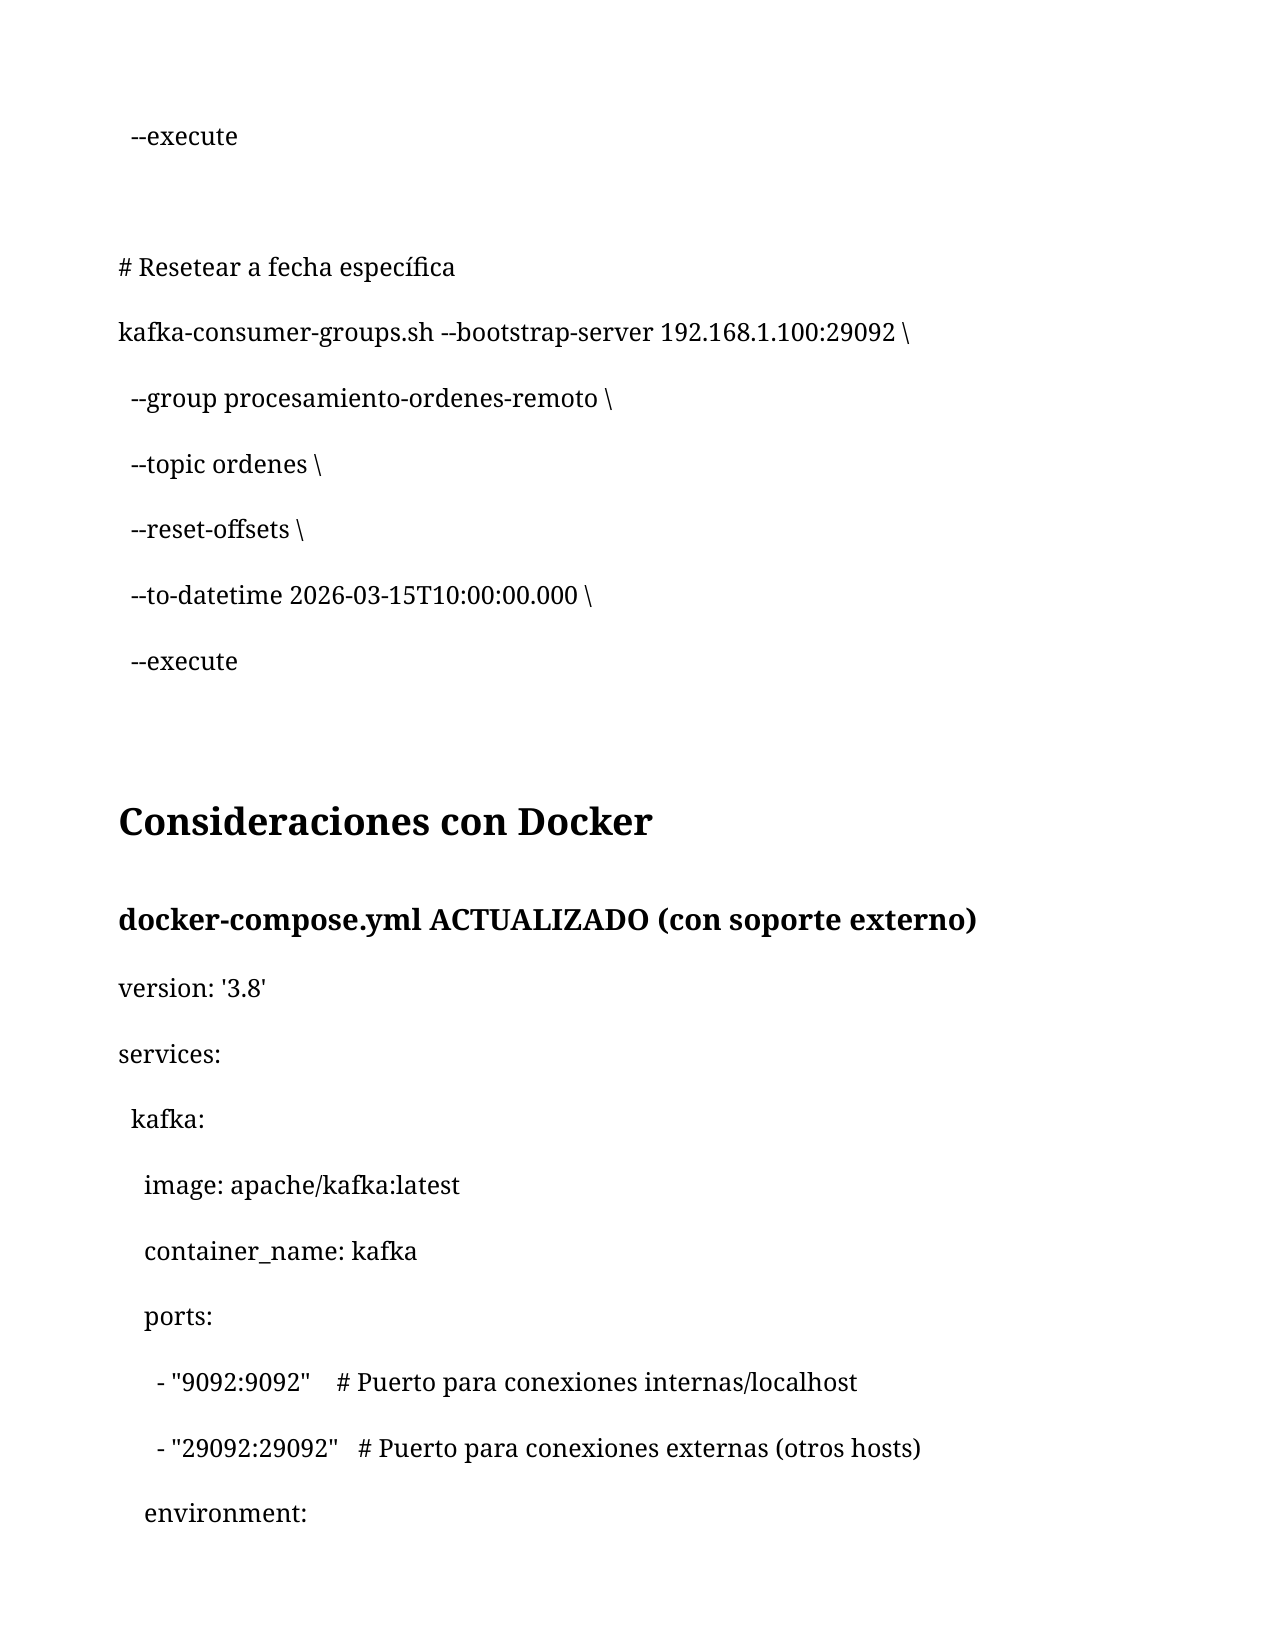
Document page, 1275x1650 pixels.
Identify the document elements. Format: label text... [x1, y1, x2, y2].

text container_name: kafka [118, 1233, 1157, 1267]
text --execute [118, 643, 1157, 677]
text - "29092:29092" # Puerto para conexiones externas (otros hosts) [118, 1430, 1157, 1464]
subtitle docker-compose.yml ACTUALIZADO (con soporte externo) [118, 899, 1157, 938]
text --execute [118, 118, 1157, 152]
subtitle Consideraciones con Docker [118, 795, 1157, 846]
text --reset-offsets \ [118, 512, 1157, 546]
text version: '3.8' [118, 971, 1157, 1005]
text - "9092:9092" # Puerto para conexiones internas/localhost [118, 1364, 1157, 1399]
text ports: [118, 1299, 1157, 1333]
text kafka: [118, 1102, 1157, 1136]
text --group procesamiento-ordenes-remoto \ [118, 381, 1157, 415]
text kafka-consumer-groups.sh --bootstrap-server 192.168.1.100:29092 \ [118, 315, 1157, 349]
text --to-datetime 2026-03-15T10:00:00.000 \ [118, 577, 1157, 612]
text # Resetear a fecha específica [118, 249, 1157, 283]
text services: [118, 1036, 1157, 1071]
text image: apache/kafka:latest [118, 1168, 1157, 1202]
text --topic ordenes \ [118, 446, 1157, 480]
text environment: [118, 1496, 1157, 1530]
